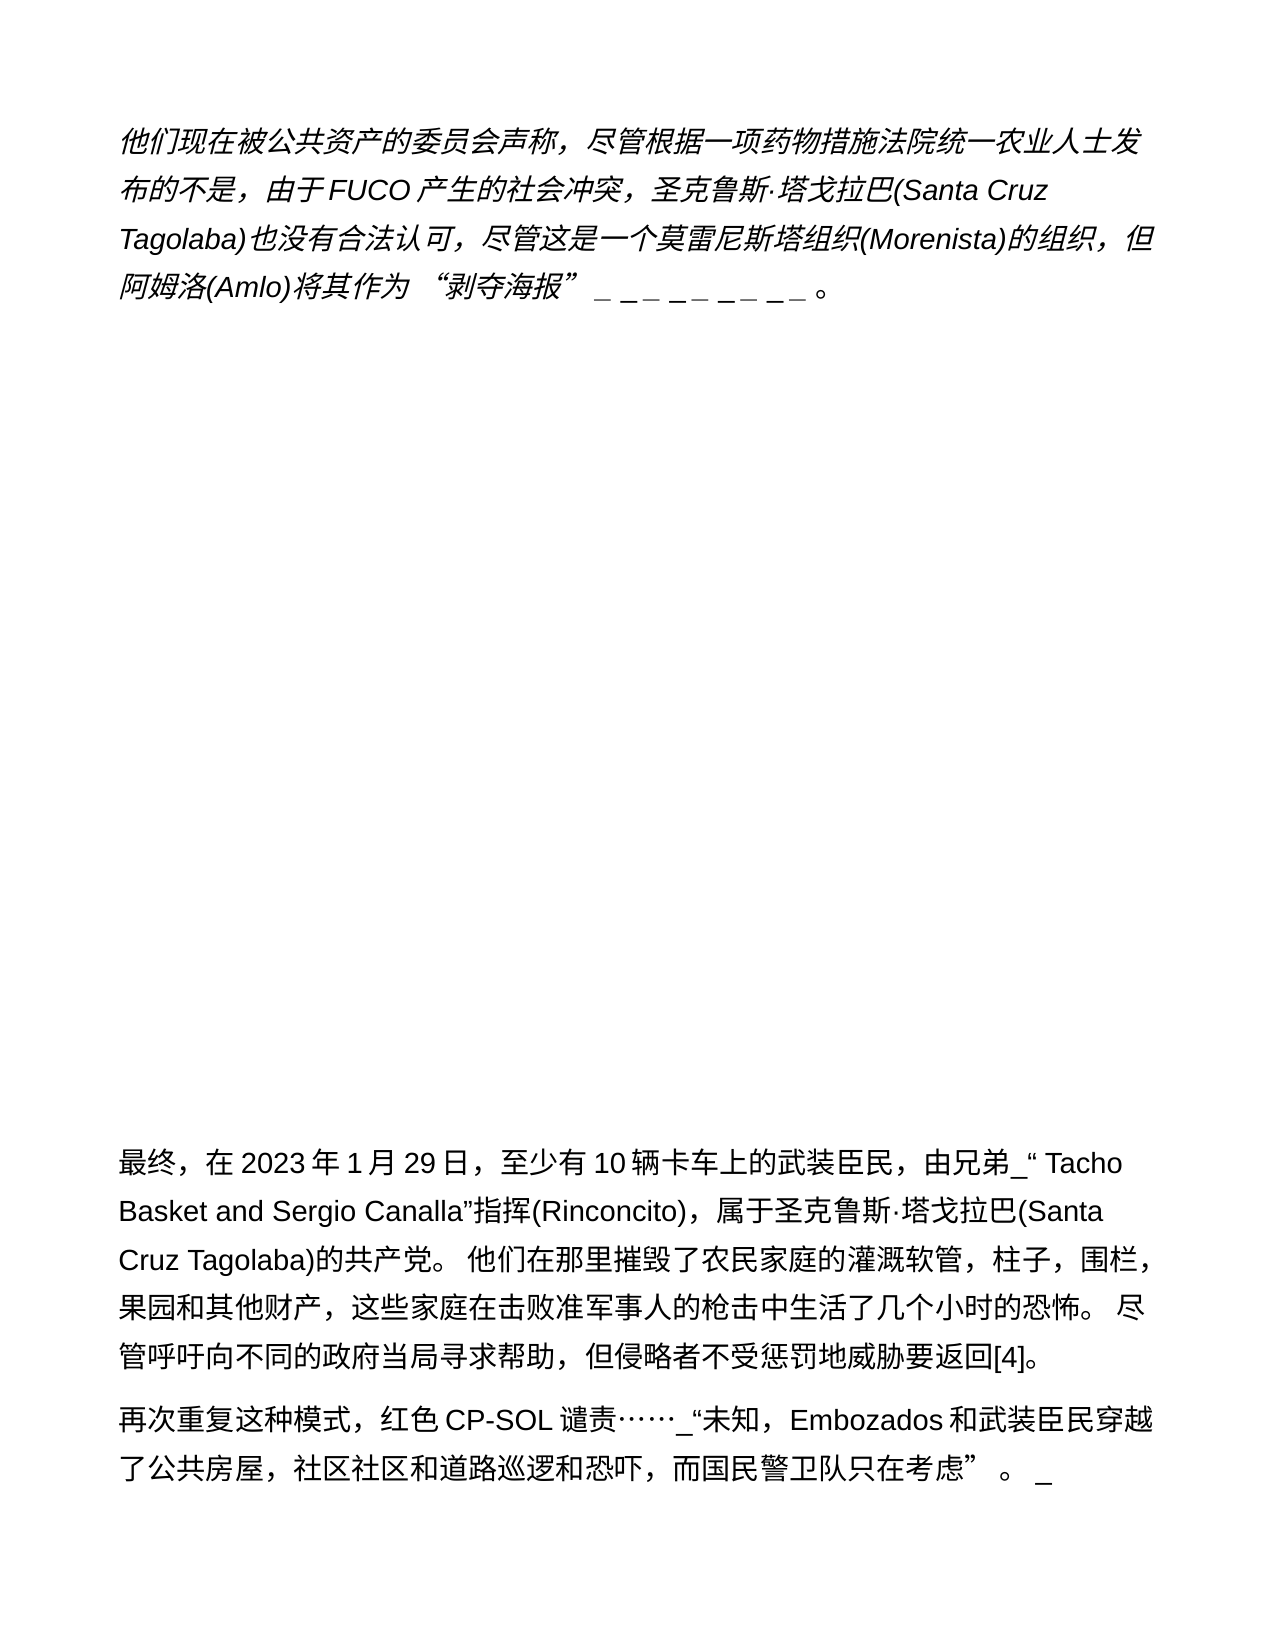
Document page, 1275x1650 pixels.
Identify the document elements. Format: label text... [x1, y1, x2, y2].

text 他们现在被公共资产的委员会声称，尽管根据一项药物措施法院统一农业人士发布的不是，由于FUCO产生的社会冲突，圣克鲁斯·塔戈拉巴(Santa Cruz Tagolaba)也没有合法认可，尽管这是一个莫雷尼斯塔组织(Morenista)的组织，但阿姆洛(Amlo)将其作为 “剥夺海报” _ _ _ _ _ _ _ _ _ 。 [118, 118, 1157, 306]
text 再次重复这种模式，红色CP-SOL谴责……_“未知，Embozados和武装臣民穿越了公共房屋，社区社区和道路巡逻和恐吓，而国民警卫队只在考虑” 。 _ [118, 1397, 1157, 1487]
text 最终，在2023年1月29日，至少有10辆卡车上的武装臣民，由兄弟_“ Tacho Basket and Sergio Canalla”指挥(Rinconcito)，属于圣克鲁斯·塔戈拉巴(Santa Cruz Tagolaba)的共产党。 他们在那里摧毁了农民家庭的灌溉软管，柱子，围栏，果园和其他财产，这些家庭在击败准军事人的枪击中生活了几个小时的恐怖。 尽管呼吁向不同的政府当局寻求帮助，但侵略者不受惩罚地威胁要返回[4]。 [118, 327, 1157, 1376]
